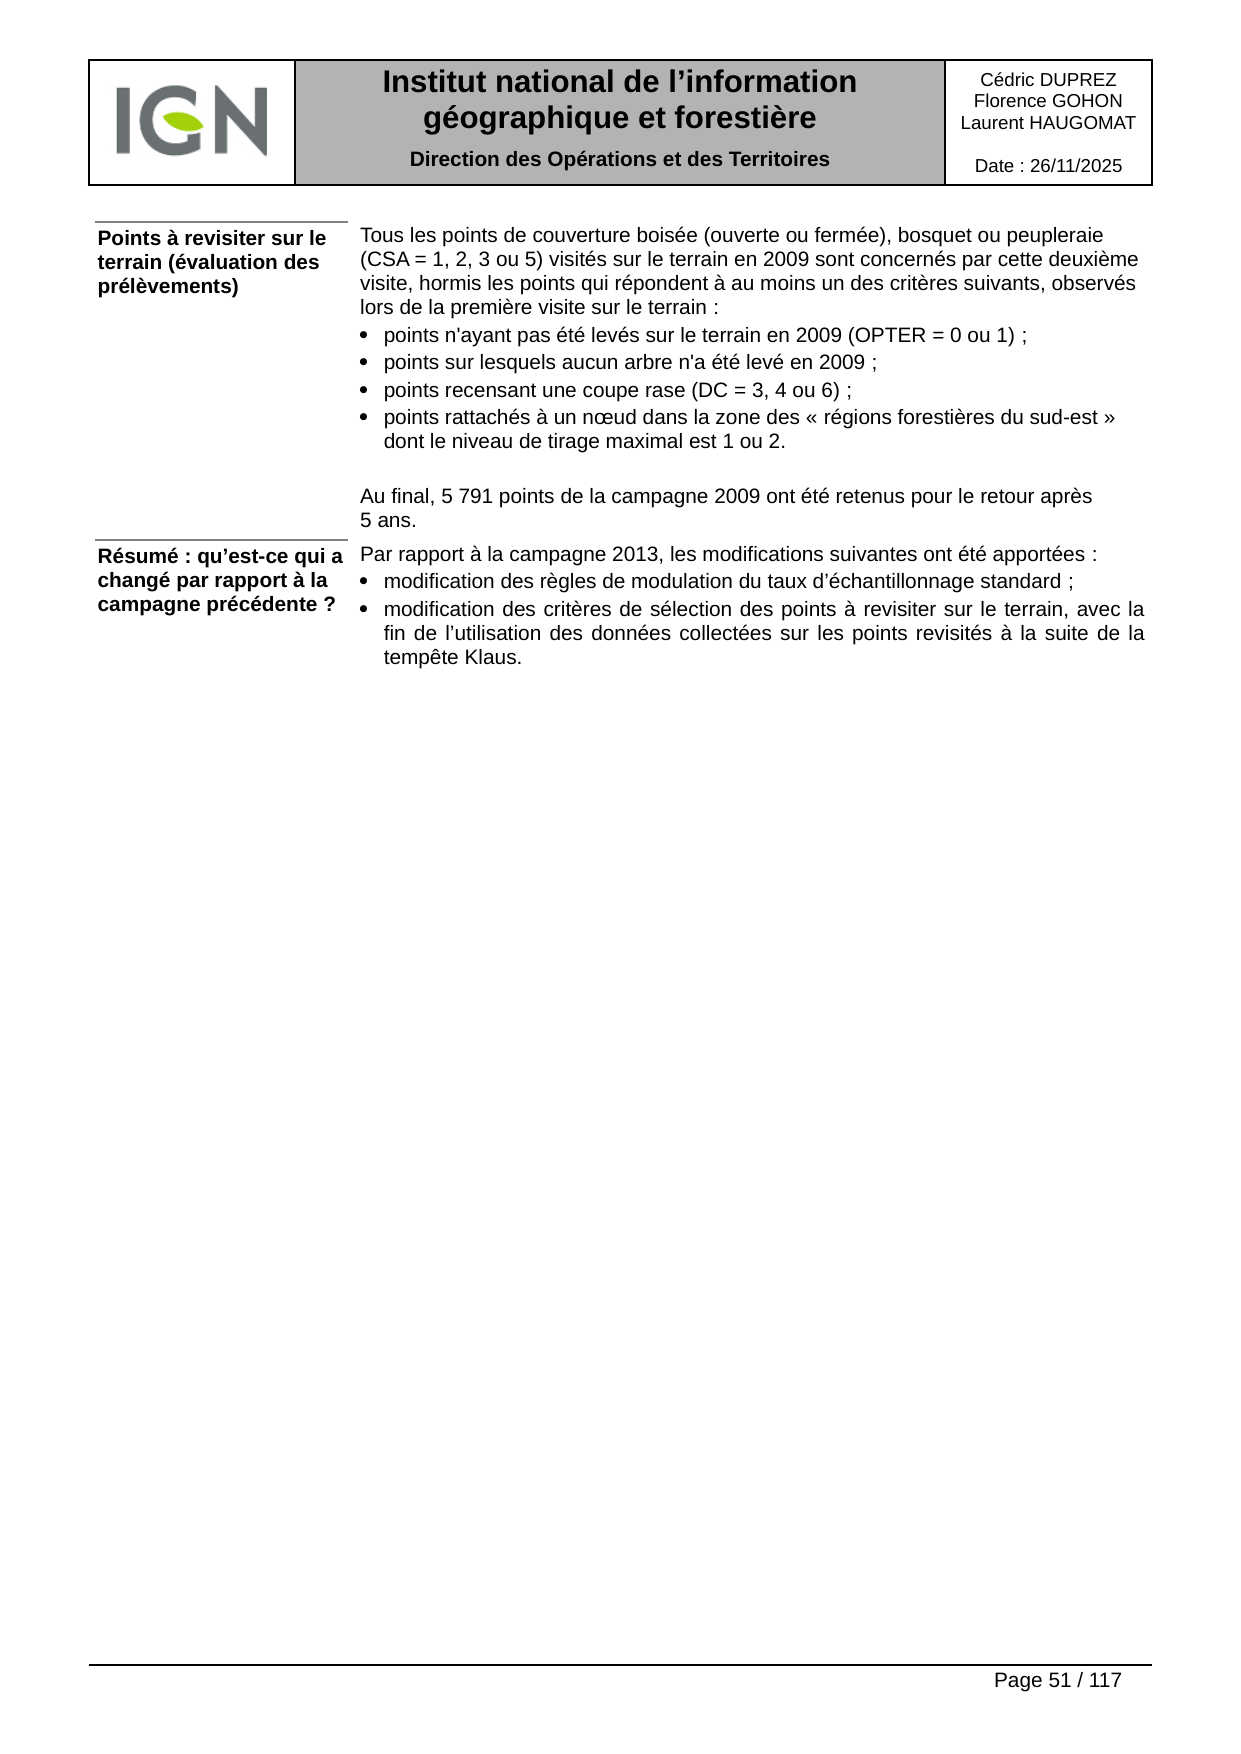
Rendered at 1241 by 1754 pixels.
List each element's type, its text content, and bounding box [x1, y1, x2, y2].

table_cell Par rapport à la campagne 2013, les modifications suivantes ont été apportées : modification des règles de modulation du taux d’échantillonnage standard ; modification des critères de sélection des points à revisiter sur le terrain, avec la fin de l’utilisation des données collectées sur les points revisités à la suite de la tempête Klaus. [354, 538, 1152, 702]
table_cell Points à revisiter sur le terrain (évaluation des prélèvements) [89, 220, 354, 538]
picture [91, 62, 293, 180]
table_cell [89, 186, 354, 219]
table_cell Tous les points de couverture boisée (ouverte ou fermée), bosquet ou peupleraie (CSA = 1, 2, 3 ou 5) visités sur le terrain en 2009 sont concernés par cette deuxième visite, hormis les points qui répondent à au moins un des critères suivants, observés lors de la première visite sur le terrain : points n'ayant pas été levés sur le terrain en 2009 (OPTER = 0 ou 1) ; points sur lesquels aucun arbre n'a été levé en 2009 ; points recensant une coupe rase (DC = 3, 4 ou 6) ; points rattachés à un nœud dans la zone des « régions forestières du sud-est » dont le niveau de tirage maximal est 1 ou 2. Au final, 5 791 points de la campagne 2009 ont été retenus pour le retour après 5 ans. [354, 220, 1152, 538]
table_cell Résumé : qu’est-ce qui a changé par rapport à la campagne précédente ? [89, 538, 354, 702]
